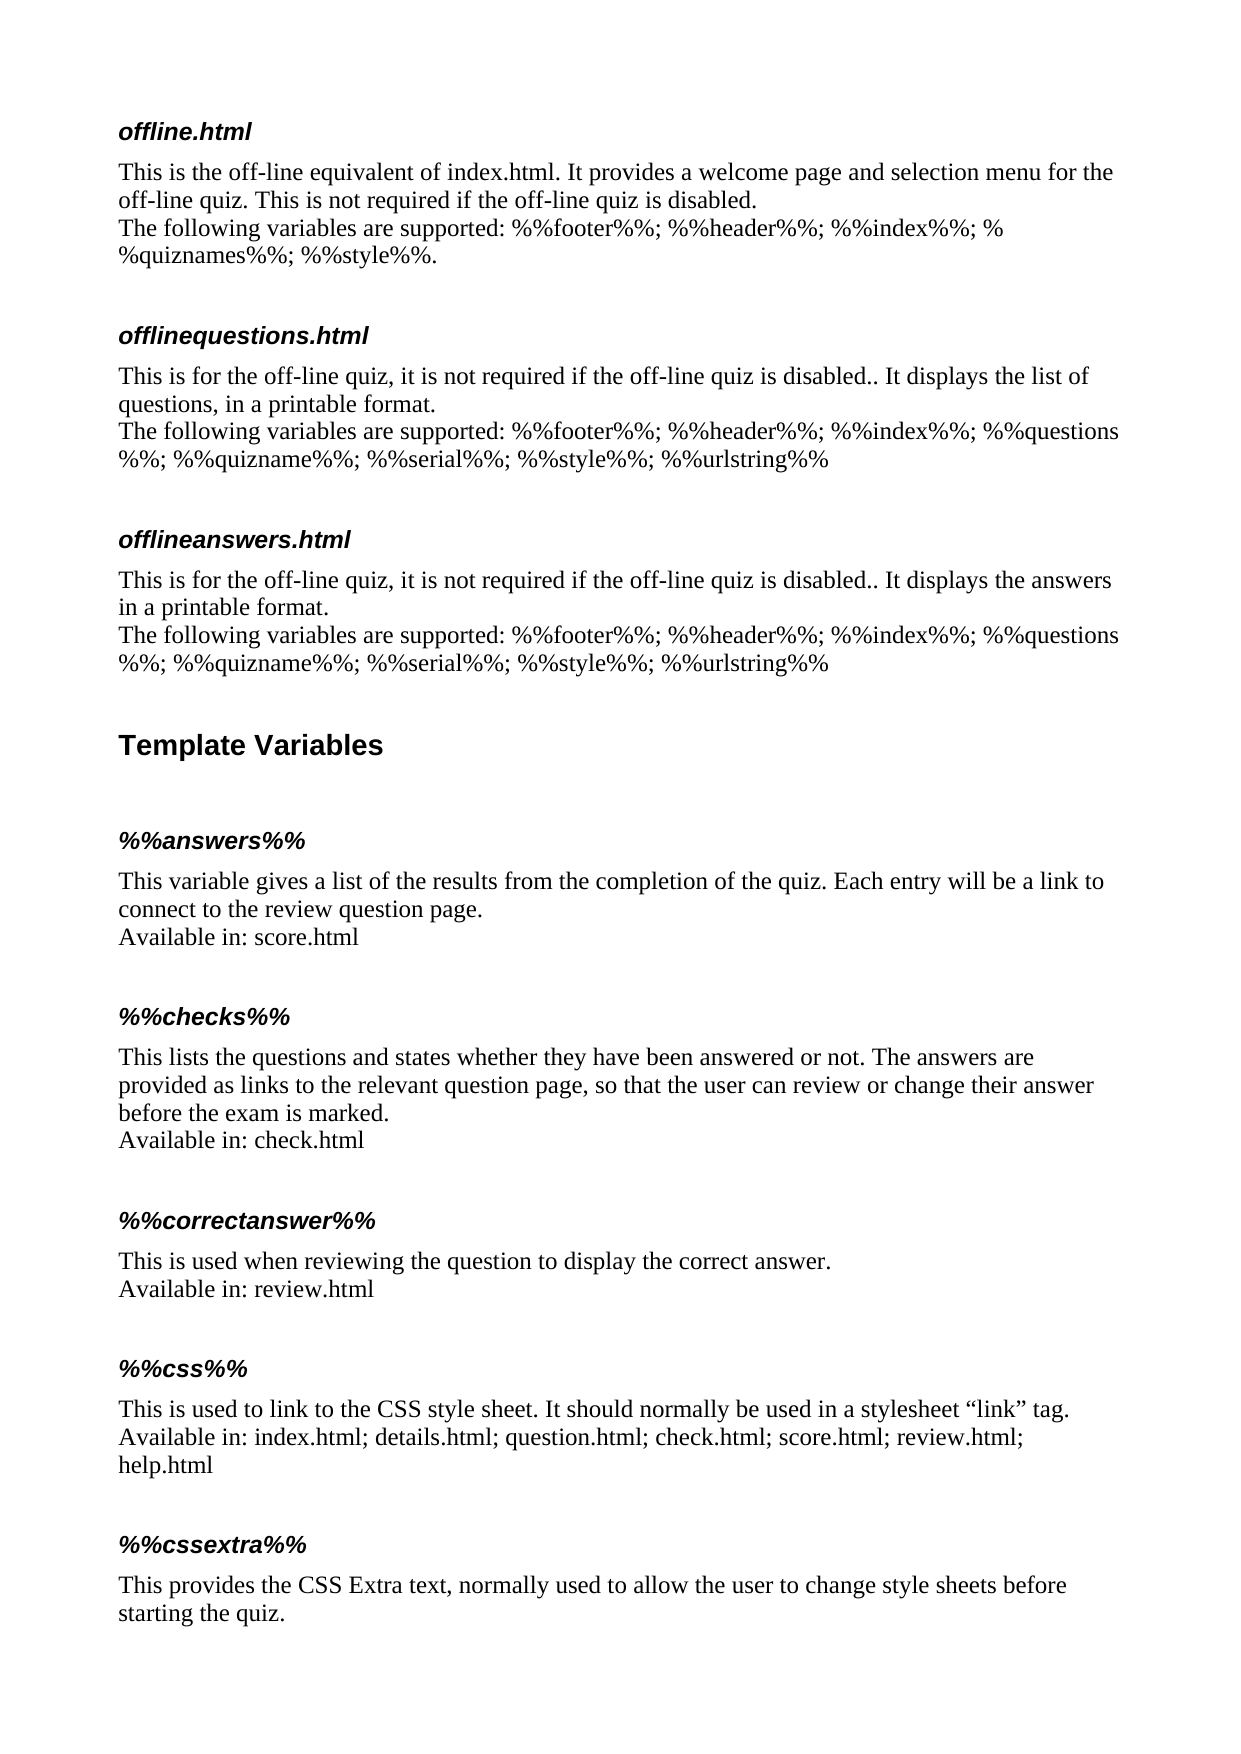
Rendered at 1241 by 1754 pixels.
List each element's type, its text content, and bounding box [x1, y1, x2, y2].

subtitle %%cssextra%% [118, 1531, 1122, 1559]
text This is for the off-line quiz, it is not required if the off-line quiz is disabled.. It displays the list of questions, in a printable format. [118, 362, 1122, 417]
text This lists the questions and states whether they have been answered or not. The answers are provided as links to the relevant question page, so that the user can review or change their answer before the exam is marked. [118, 1043, 1122, 1127]
text This is the off-line equivalent of index.html. It provides a welcome page and selection menu for the off-line quiz. This is not required if the off-line quiz is disabled. [118, 158, 1122, 214]
text Available in: index.html; details.html; question.html; check.html; score.html; review.html; help.html [118, 1423, 1122, 1479]
subtitle %%answers%% [118, 827, 1122, 855]
subtitle offline.html [118, 118, 1122, 146]
text Available in: review.html [118, 1275, 1122, 1303]
subtitle Template Variables [118, 729, 1122, 762]
subtitle %%checks%% [118, 1003, 1122, 1031]
text The following variables are supported: %%footer%%; %%header%%; %%index%%; %%quiznames%%; %%style%%. [118, 214, 1122, 269]
subtitle offlineanswers.html [118, 526, 1122, 553]
subtitle %%css%% [118, 1355, 1122, 1383]
text This is for the off-line quiz, it is not required if the off-line quiz is disabled.. It displays the answers in a printable format. [118, 566, 1122, 621]
subtitle offlinequestions.html [118, 322, 1122, 349]
text The following variables are supported: %%footer%%; %%header%%; %%index%%; %%questions%%; %%quizname%%; %%serial%%; %%style%%; %%urlstring%% [118, 621, 1122, 677]
subtitle %%correctanswer%% [118, 1207, 1122, 1235]
text This is used when reviewing the question to display the correct answer. [118, 1247, 1122, 1275]
text This variable gives a list of the results from the completion of the quiz. Each entry will be a link to connect to the review question page. [118, 867, 1122, 923]
text This provides the CSS Extra text, normally used to allow the user to change style sheets before starting the quiz. [118, 1572, 1122, 1627]
text The following variables are supported: %%footer%%; %%header%%; %%index%%; %%questions%%; %%quizname%%; %%serial%%; %%style%%; %%urlstring%% [118, 417, 1122, 473]
text This is used to link to the CSS style sheet. It should normally be used in a stylesheet “link” tag. [118, 1396, 1122, 1423]
text Available in: score.html [118, 923, 1122, 951]
text Available in: check.html [118, 1127, 1122, 1154]
